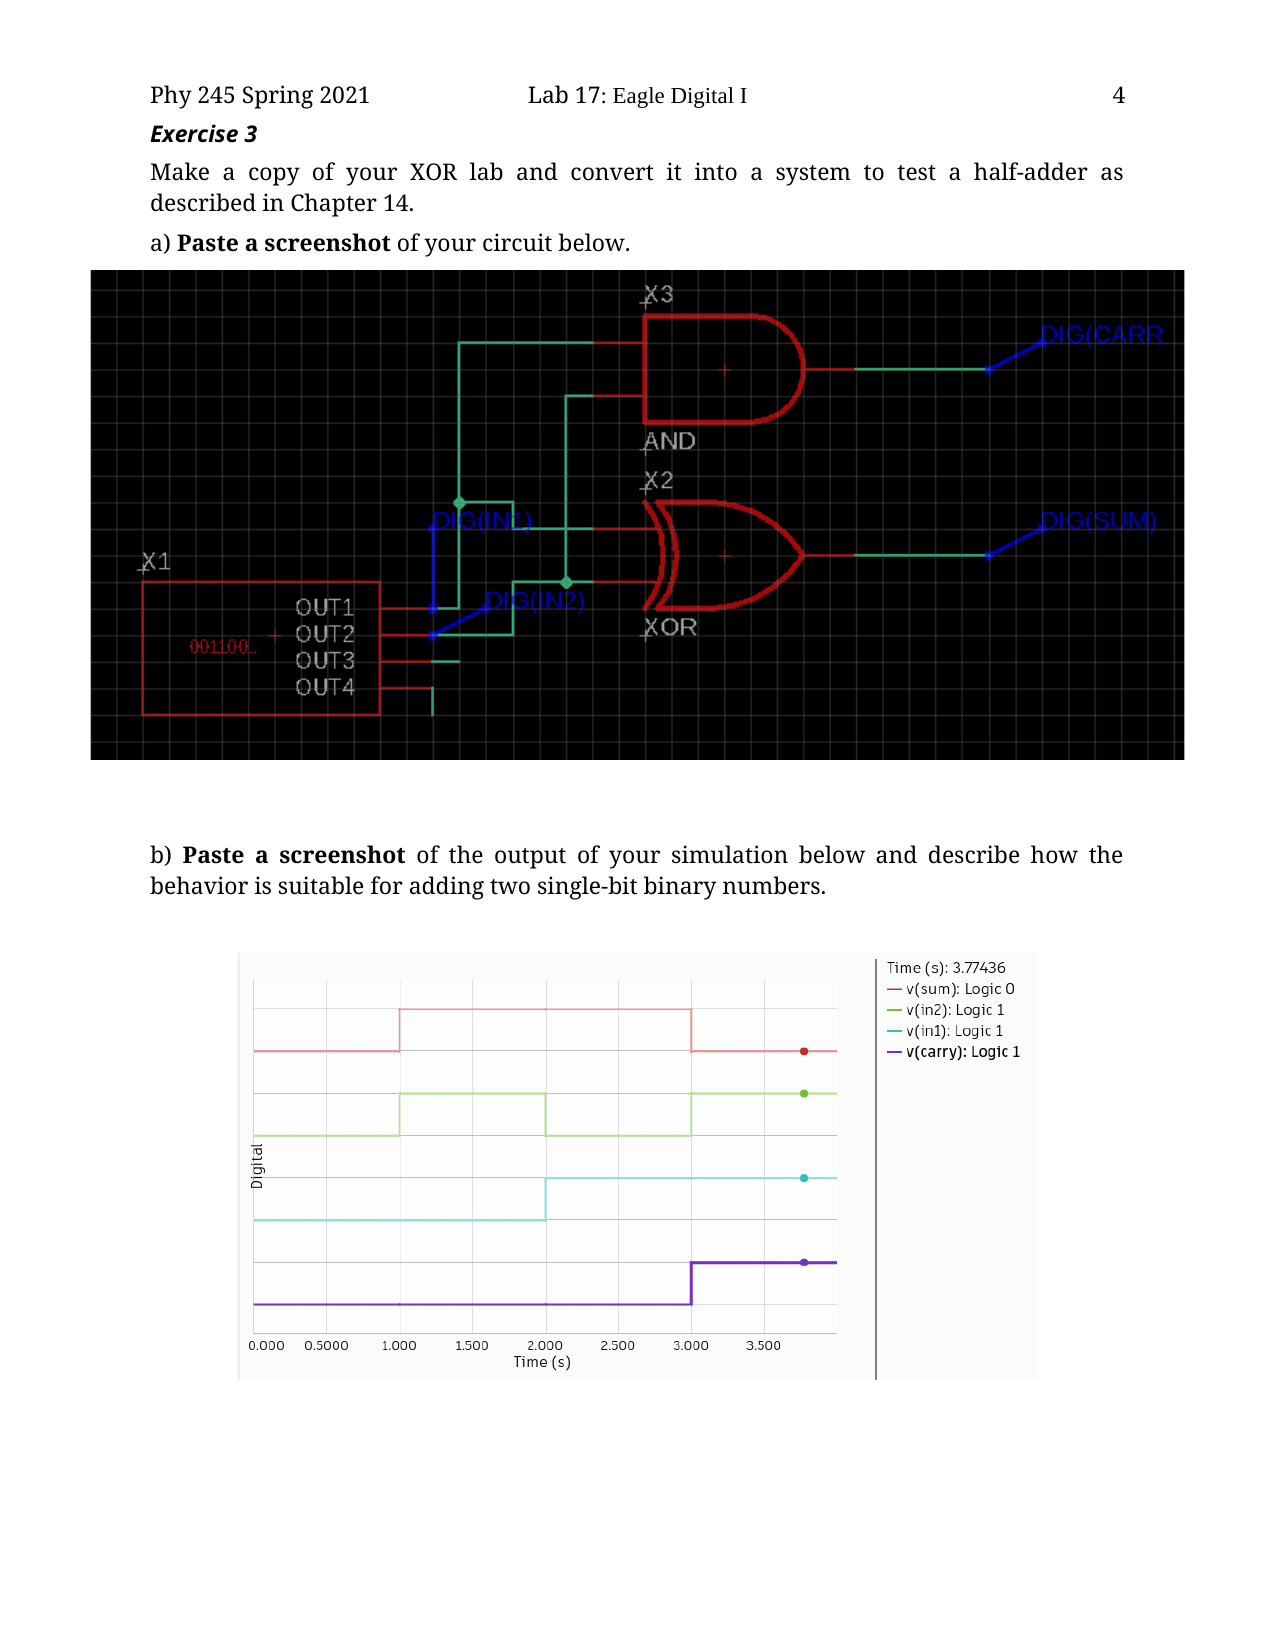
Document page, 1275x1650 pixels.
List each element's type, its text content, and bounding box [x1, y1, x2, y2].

picture [237, 953, 1038, 1380]
text Make a copy of your XOR lab and convert it into a system to test a half-adder as described in Chapter 14. [150, 156, 1125, 218]
text a) Paste a screenshot of your circuit below. [150, 227, 1125, 258]
picture [90, 270, 1185, 760]
text b) Paste a screenshot of the output of your simulation below and describe how the behavior is suitable for adding two single-bit binary numbers. [150, 839, 1125, 901]
subtitle Exercise 3 [150, 118, 1125, 149]
